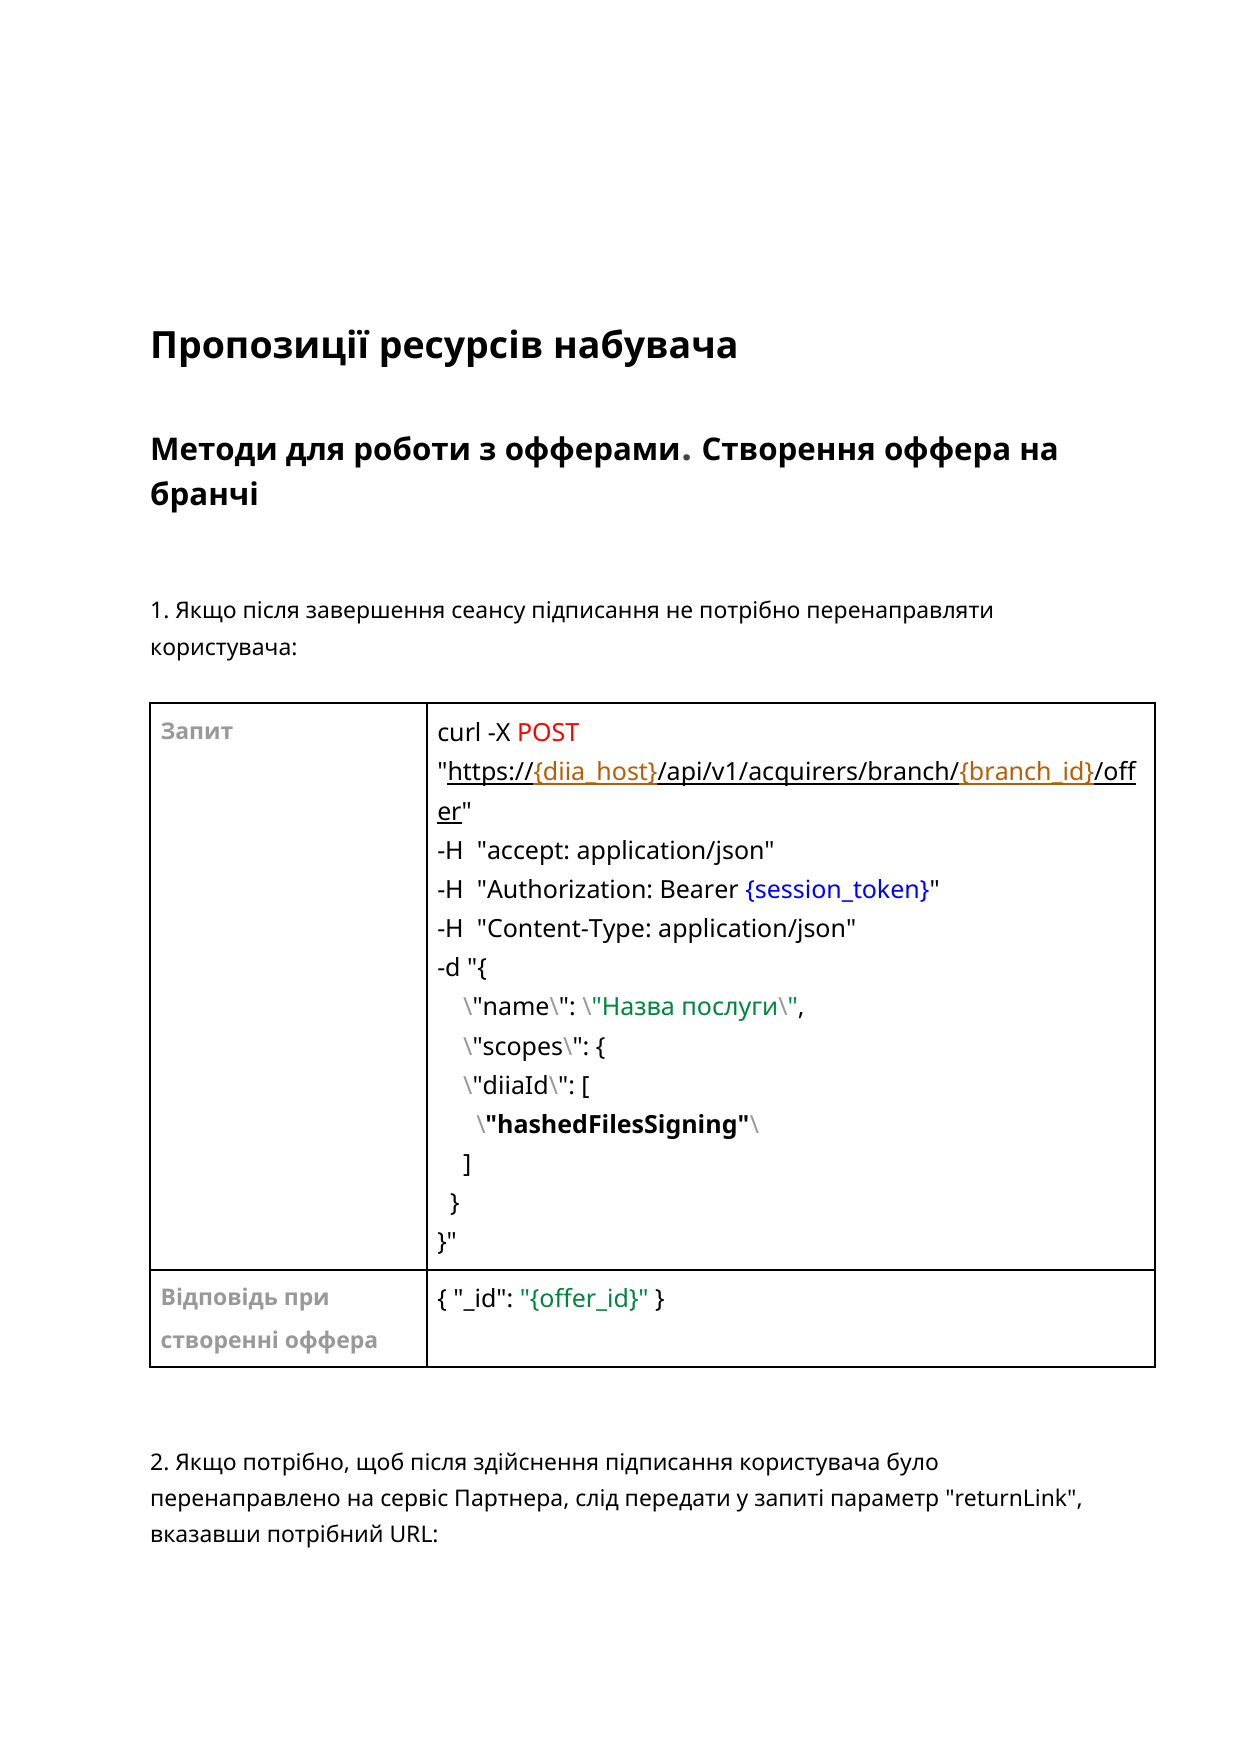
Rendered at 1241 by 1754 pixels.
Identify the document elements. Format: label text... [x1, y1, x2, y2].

subtitle Методи для роботи з офферами. Створення оффера на бранчі [150, 421, 1094, 514]
table_header curl -X POST "https://{diia_host}/api/v1/acquirers/branch/{branch_id}/offer" -H "accept: application/json" -H "Authorization: Bearer {session_token}" -H "Content-Type: application/json" -d "{ \"name\": \"Назва послуги\", \"scopes\": { \"diiaId\": [ \"hashedFilesSigning"\ ] } }" [428, 704, 1154, 1268]
table_cell { "_id": "{offer_id}" } [428, 1271, 1154, 1366]
table_cell Відповідь при створенні оффера [151, 1271, 426, 1366]
subtitle Пропозиції ресурсів набувача [150, 318, 1094, 369]
text 2. Якщо потрібно, щоб після здійснення підписання користувача було перенаправлено на сервіс Партнера, слід передати у запиті параметр "returnLink", вказавши потрібний URL: [150, 1446, 1094, 1549]
table_header Запит [151, 704, 426, 1268]
text 1. Якщо після завершення сеансу підписання не потрібно перенаправляти користувача: [150, 594, 1094, 662]
